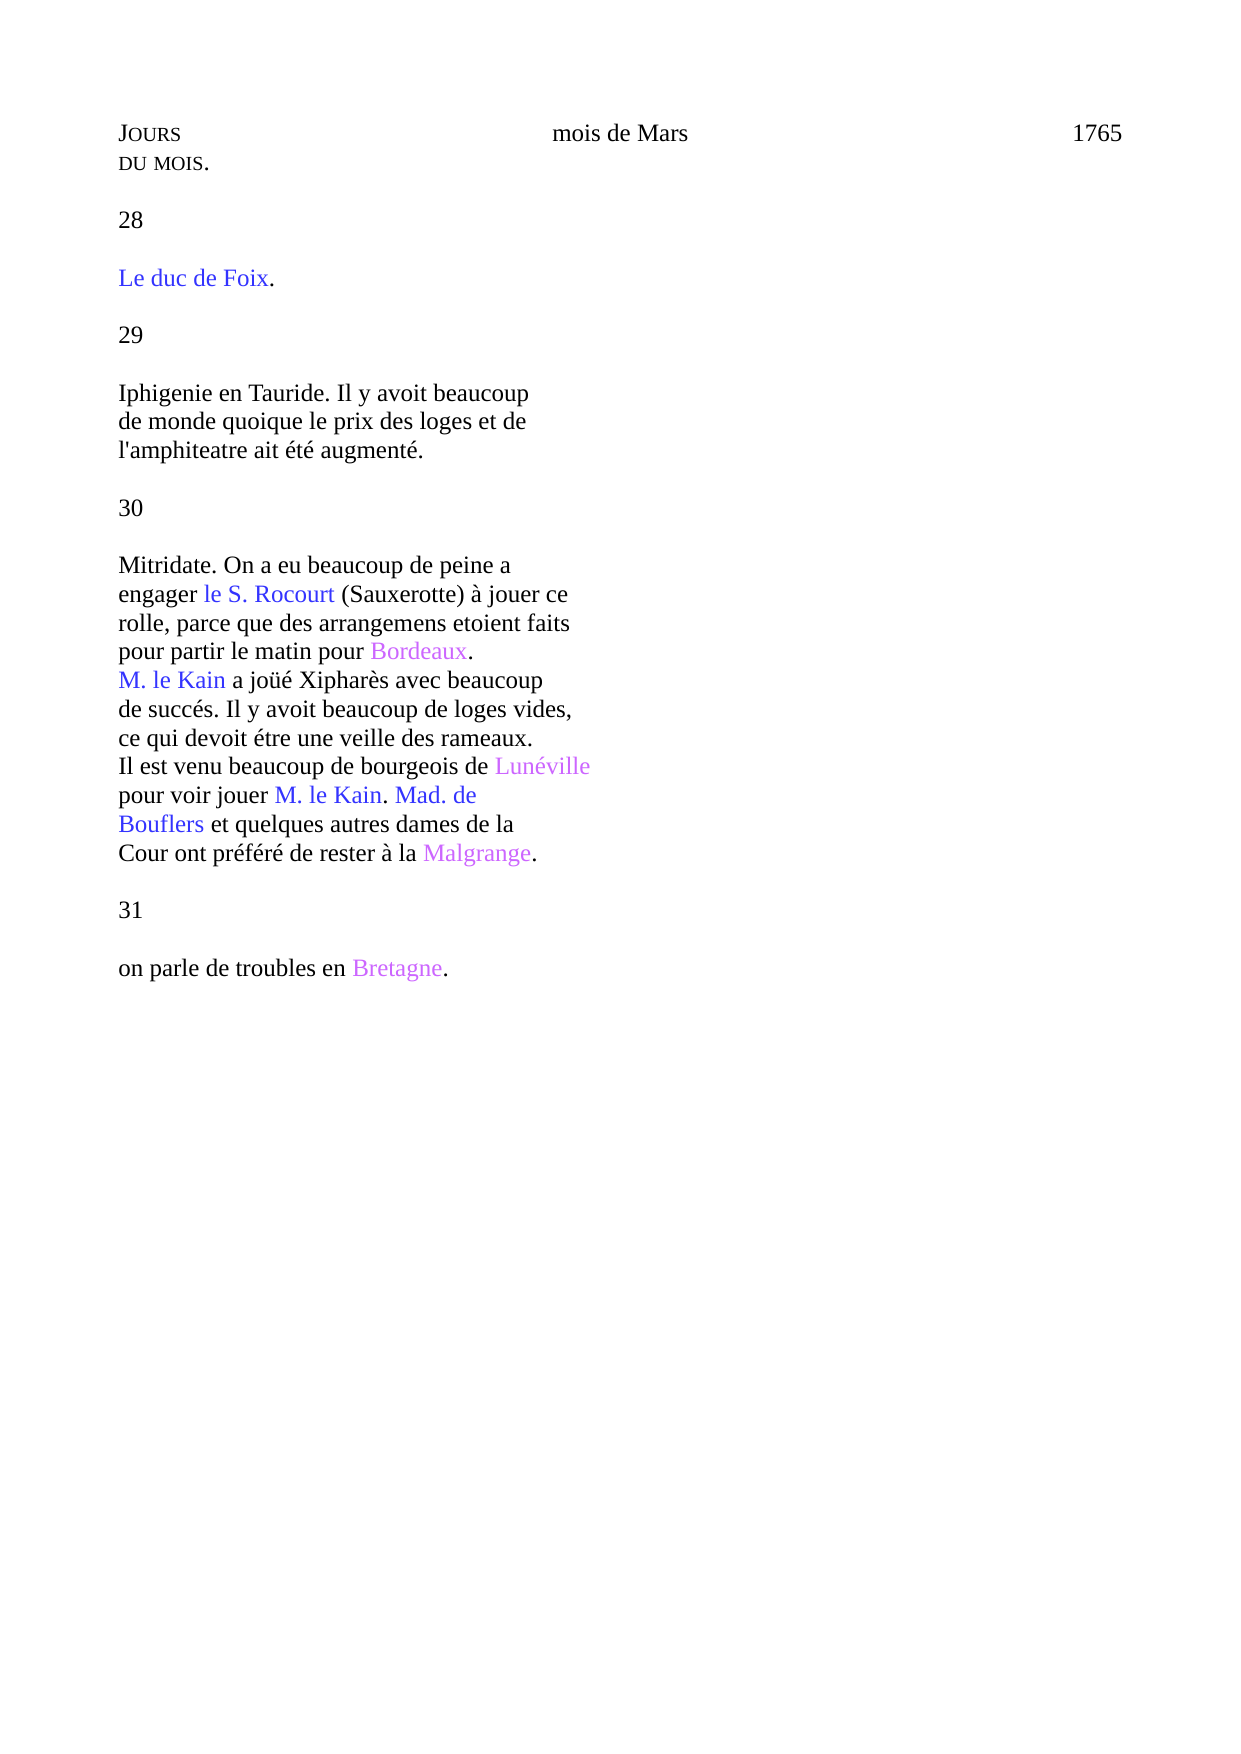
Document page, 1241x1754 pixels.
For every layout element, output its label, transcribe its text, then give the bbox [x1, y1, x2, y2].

text 31 on parle de troubles en Bretagne. [118, 895, 1122, 981]
text 28 Le duc de Foix. [118, 205, 1122, 291]
text 29 Iphigenie en Tauride. Il y avoit beaucoup de monde quoique le prix des loges et de l'amphiteatre ait été augmenté. [118, 320, 1122, 464]
text 30 Mitridate. On a eu beaucoup de peine a engager le S. Rocourt (Sauxerotte) à jouer ce rolle, parce que des arrangemens etoient faits pour partir le matin pour Bordeaux. [118, 493, 1122, 665]
text M. le Kain a joüé Xipharès avec beaucoup de succés. Il y avoit beaucoup de loges vides, ce qui devoit étre une veille des rameaux. Il est venu beaucoup de bourgeois de Lunéville pour voir jouer M. le Kain. Mad. de Bouflers et quelques autres dames de la Cour ont préféré de rester à la Malgrange. [118, 665, 1122, 866]
